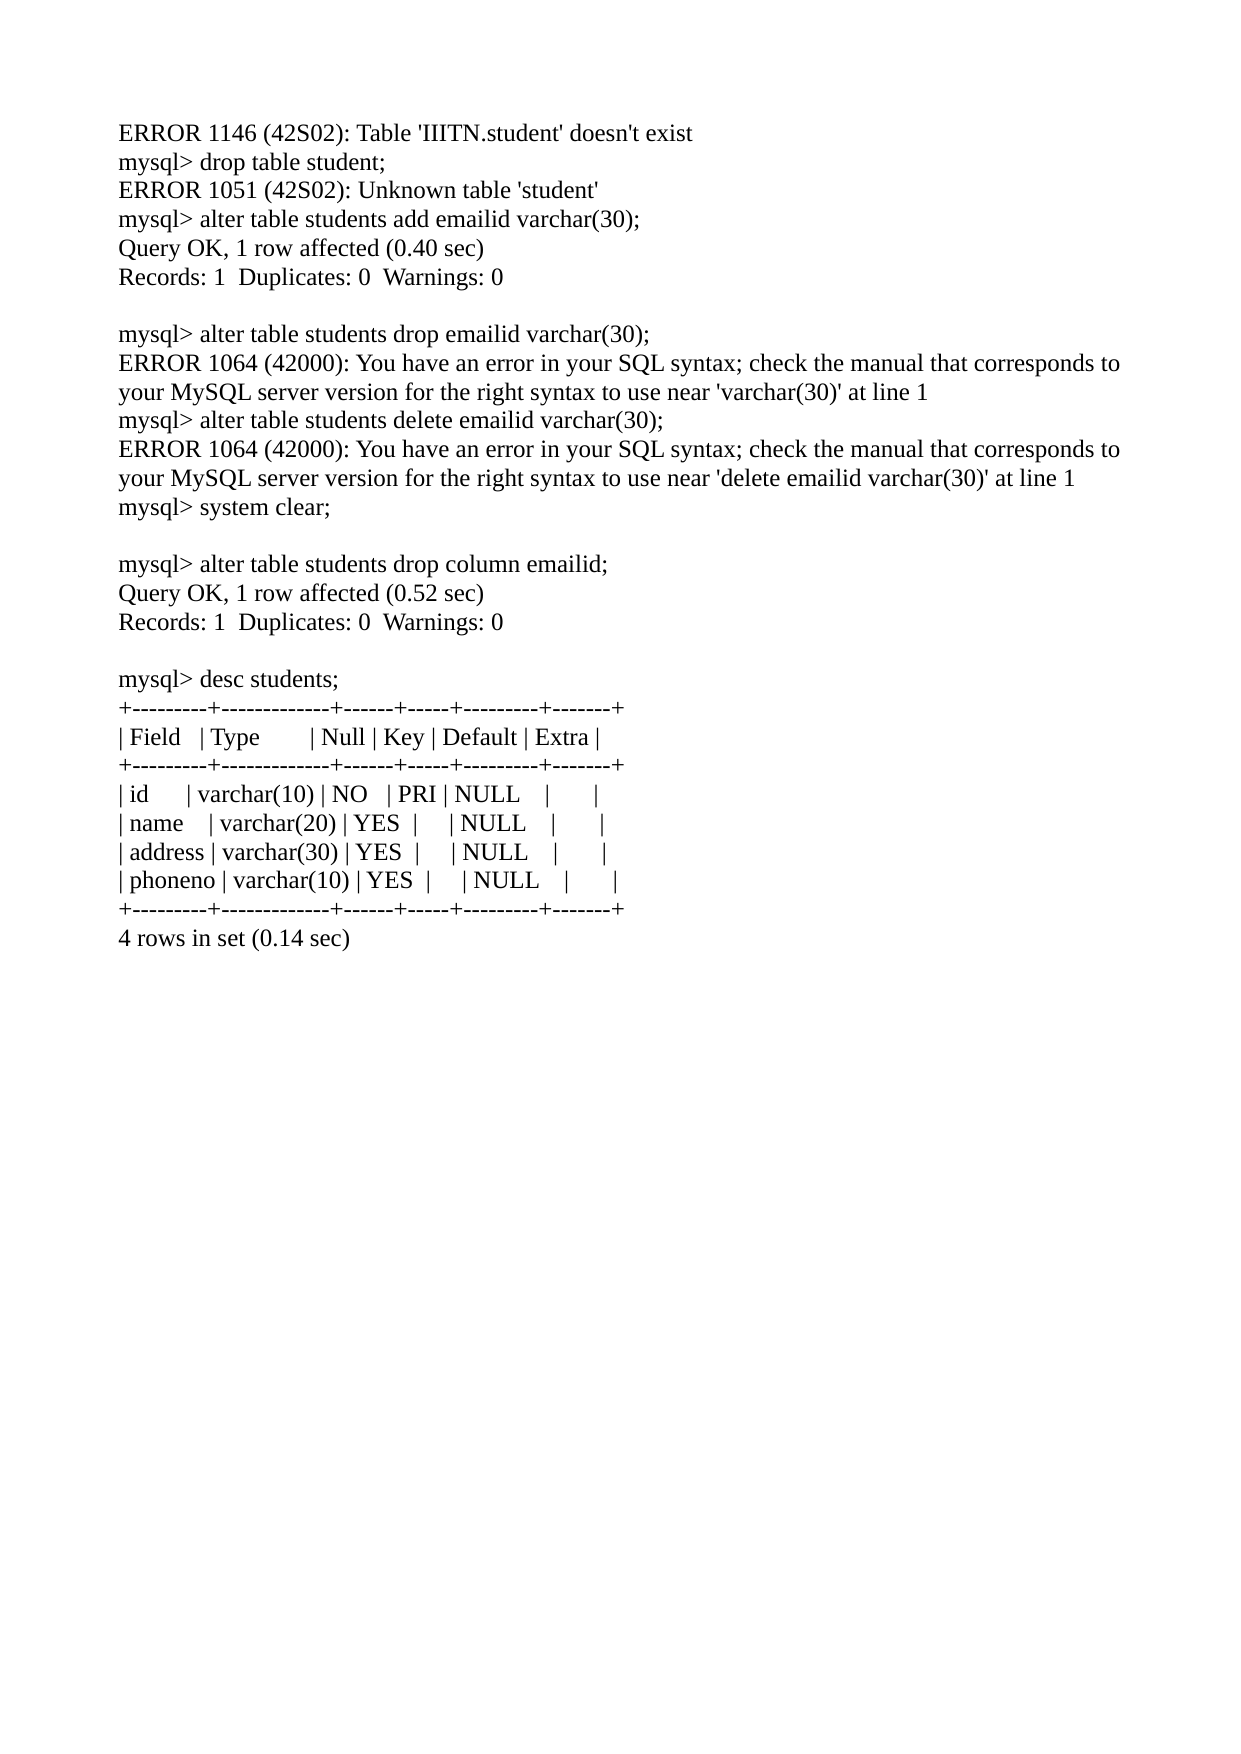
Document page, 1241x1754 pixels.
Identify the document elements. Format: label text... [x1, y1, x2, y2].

text mysql> drop table student; [118, 147, 1122, 176]
text | phoneno | varchar(10) | YES | | NULL | | [118, 866, 1122, 894]
text mysql> alter table students add emailid varchar(30); [118, 204, 1122, 233]
text | name | varchar(20) | YES | | NULL | | [118, 808, 1122, 837]
text mysql> system clear; [118, 492, 1122, 521]
text ERROR 1051 (42S02): Unknown table 'student' [118, 176, 1122, 204]
text 4 rows in set (0.14 sec) [118, 923, 1122, 952]
text +---------+-------------+------+-----+---------+-------+ [118, 751, 1122, 779]
text mysql> alter table students drop column emailid; [118, 549, 1122, 578]
text mysql> alter table students delete emailid varchar(30); [118, 406, 1122, 434]
text Query OK, 1 row affected (0.52 sec) [118, 578, 1122, 607]
text +---------+-------------+------+-----+---------+-------+ [118, 894, 1122, 923]
text | Field | Type | Null | Key | Default | Extra | [118, 722, 1122, 751]
text ERROR 1064 (42000): You have an error in your SQL syntax; check the manual that corresponds to your MySQL server version for the right syntax to use near 'varchar(30)' at line 1 [118, 348, 1122, 406]
text mysql> alter table students drop emailid varchar(30); [118, 319, 1122, 348]
text +---------+-------------+------+-----+---------+-------+ [118, 693, 1122, 722]
text ERROR 1146 (42S02): Table 'IIITN.student' doesn't exist [118, 118, 1122, 147]
text | address | varchar(30) | YES | | NULL | | [118, 837, 1122, 866]
text | id | varchar(10) | NO | PRI | NULL | | [118, 779, 1122, 808]
text mysql> desc students; [118, 664, 1122, 693]
text Query OK, 1 row affected (0.40 sec) [118, 233, 1122, 262]
text Records: 1 Duplicates: 0 Warnings: 0 [118, 607, 1122, 636]
text Records: 1 Duplicates: 0 Warnings: 0 [118, 262, 1122, 291]
text ERROR 1064 (42000): You have an error in your SQL syntax; check the manual that corresponds to your MySQL server version for the right syntax to use near 'delete emailid varchar(30)' at line 1 [118, 434, 1122, 492]
